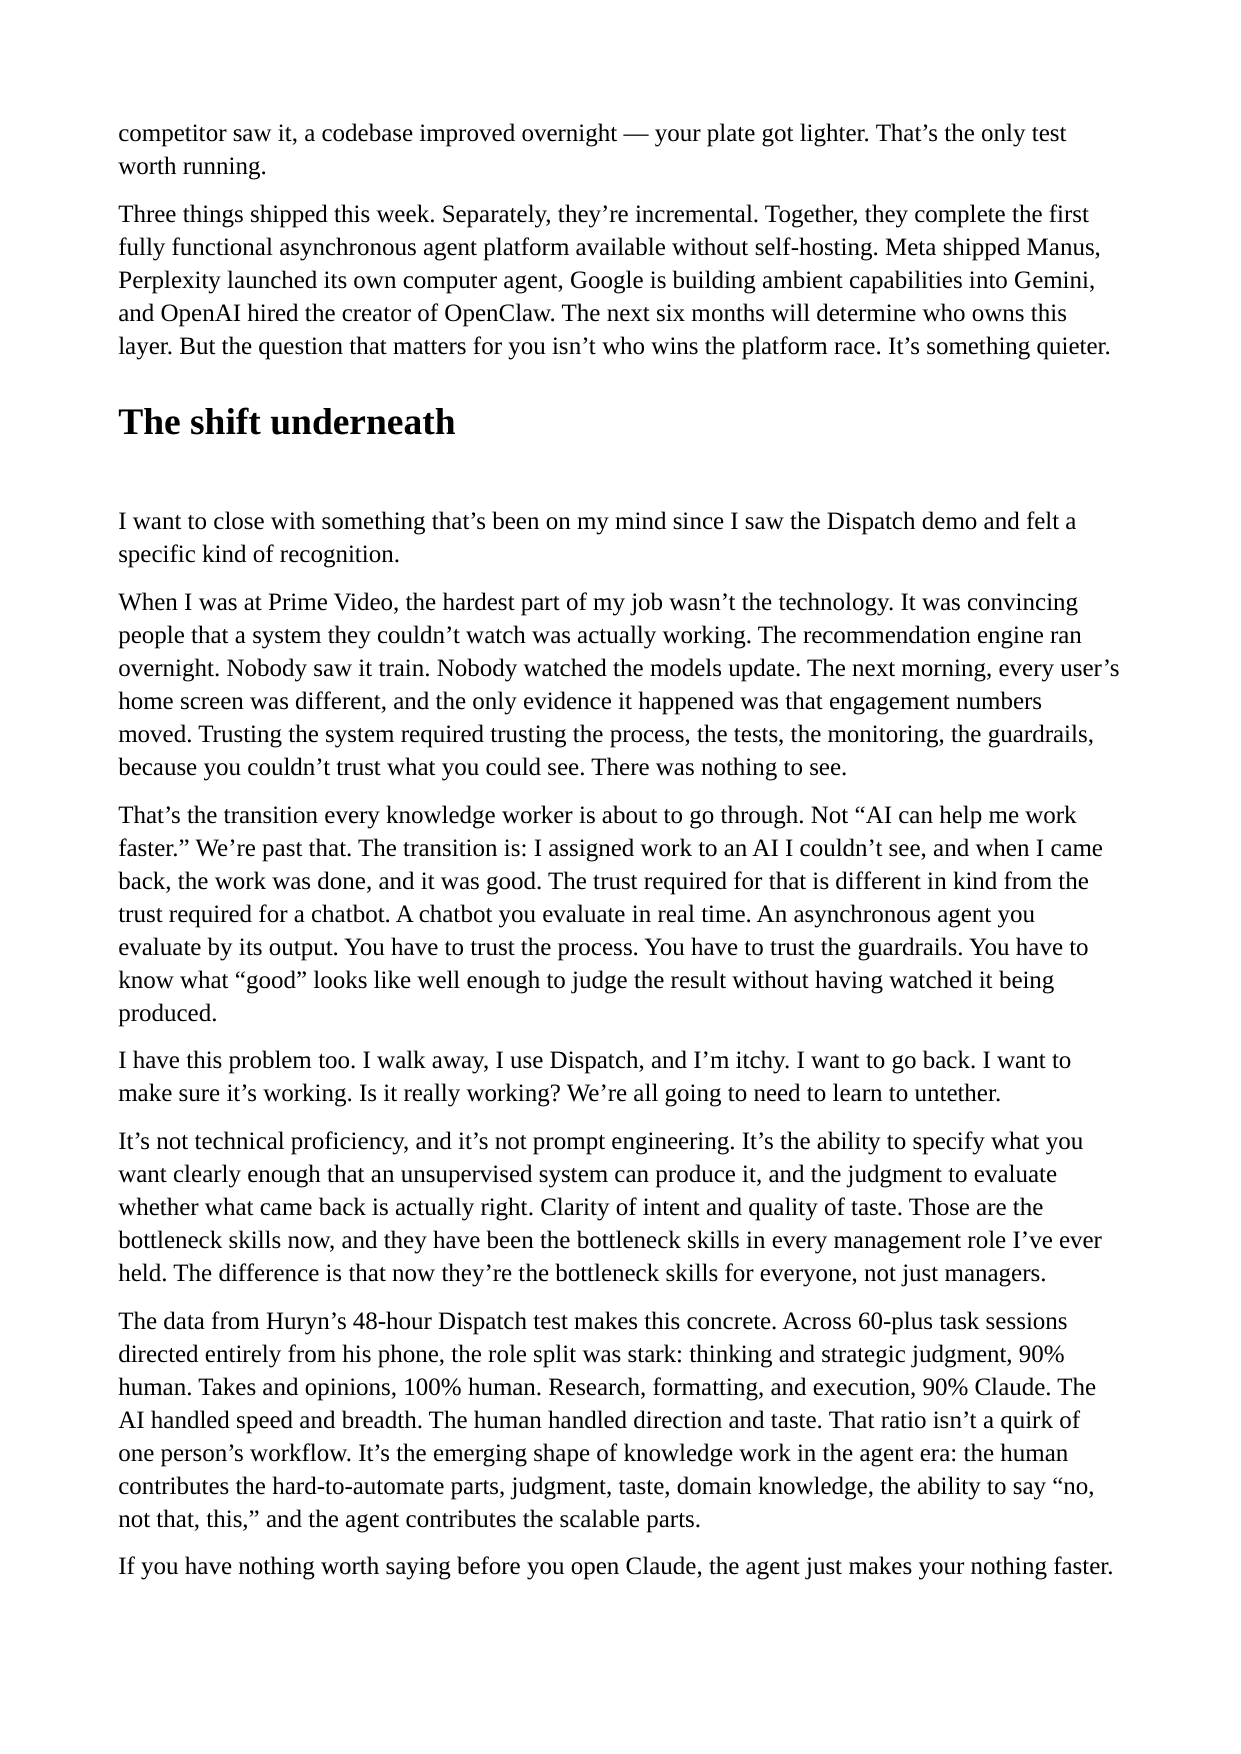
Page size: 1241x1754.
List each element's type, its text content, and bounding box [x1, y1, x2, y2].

text That’s the transition every knowledge worker is about to go through. Not “AI can help me work faster.” We’re past that. The transition is: I assigned work to an AI I couldn’t see, and when I came back, the work was done, and it was good. The trust required for that is different in kind from the trust required for a chatbot. A chatbot you evaluate in real time. An asynchronous agent you evaluate by its output. You have to trust the process. You have to trust the guardrails. You have to know what “good” looks like well enough to judge the result without having watched it being produced. [118, 800, 1122, 1027]
text It’s not technical proficiency, and it’s not prompt engineering. It’s the ability to specify what you want clearly enough that an unsupervised system can produce it, and the judgment to evaluate whether what came back is actually right. Clarity of intent and quality of taste. Those are the bottleneck skills now, and they have been the bottleneck skills in every management role I’ve ever held. The difference is that now they’re the bottleneck skills for everyone, not just managers. [118, 1126, 1122, 1287]
text competitor saw it, a codebase improved overnight — your plate got lighter. That’s the only test worth running. [118, 118, 1122, 180]
text If you have nothing worth saying before you open Claude, the agent just makes your nothing faster. [118, 1551, 1122, 1580]
text When I was at Prime Video, the hardest part of my job wasn’t the technology. It was convincing people that a system they couldn’t watch was actually working. The recommendation engine ran overnight. Nobody saw it train. Nobody watched the models update. The next morning, every user’s home screen was different, and the only evidence it happened was that engagement numbers moved. Trusting the system required trusting the process, the tests, the monitoring, the guardrails, because you couldn’t trust what you could see. There was nothing to see. [118, 587, 1122, 781]
text The data from Huryn’s 48-hour Dispatch test makes this concrete. Across 60-plus task sessions directed entirely from his phone, the role split was stark: thinking and strategic judgment, 90% human. Takes and opinions, 100% human. Research, formatting, and execution, 90% Claude. The AI handled speed and breadth. The human handled direction and taste. That ratio isn’t a quirk of one person’s workflow. It’s the emerging shape of knowledge work in the agent era: the human contributes the hard-to-automate parts, judgment, taste, domain knowledge, the ability to say “no, not that, this,” and the agent contributes the scalable parts. [118, 1306, 1122, 1533]
subtitle The shift underneath [118, 399, 1122, 442]
text I have this problem too. I walk away, I use Dispatch, and I’m itchy. I want to go back. I want to make sure it’s working. Is it really working? We’re all going to need to learn to untether. [118, 1045, 1122, 1107]
text I want to close with something that’s been on my mind since I saw the Dispatch demo and felt a specific kind of recognition. [118, 506, 1122, 568]
text Three things shipped this week. Separately, they’re incremental. Together, they complete the first fully functional asynchronous agent platform available without self-hosting. Meta shipped Manus, Perplexity launched its own computer agent, Google is building ambient capabilities into Gemini, and OpenAI hired the creator of OpenClaw. The next six months will determine who owns this layer. But the question that matters for you isn’t who wins the platform race. It’s something quieter. [118, 199, 1122, 359]
